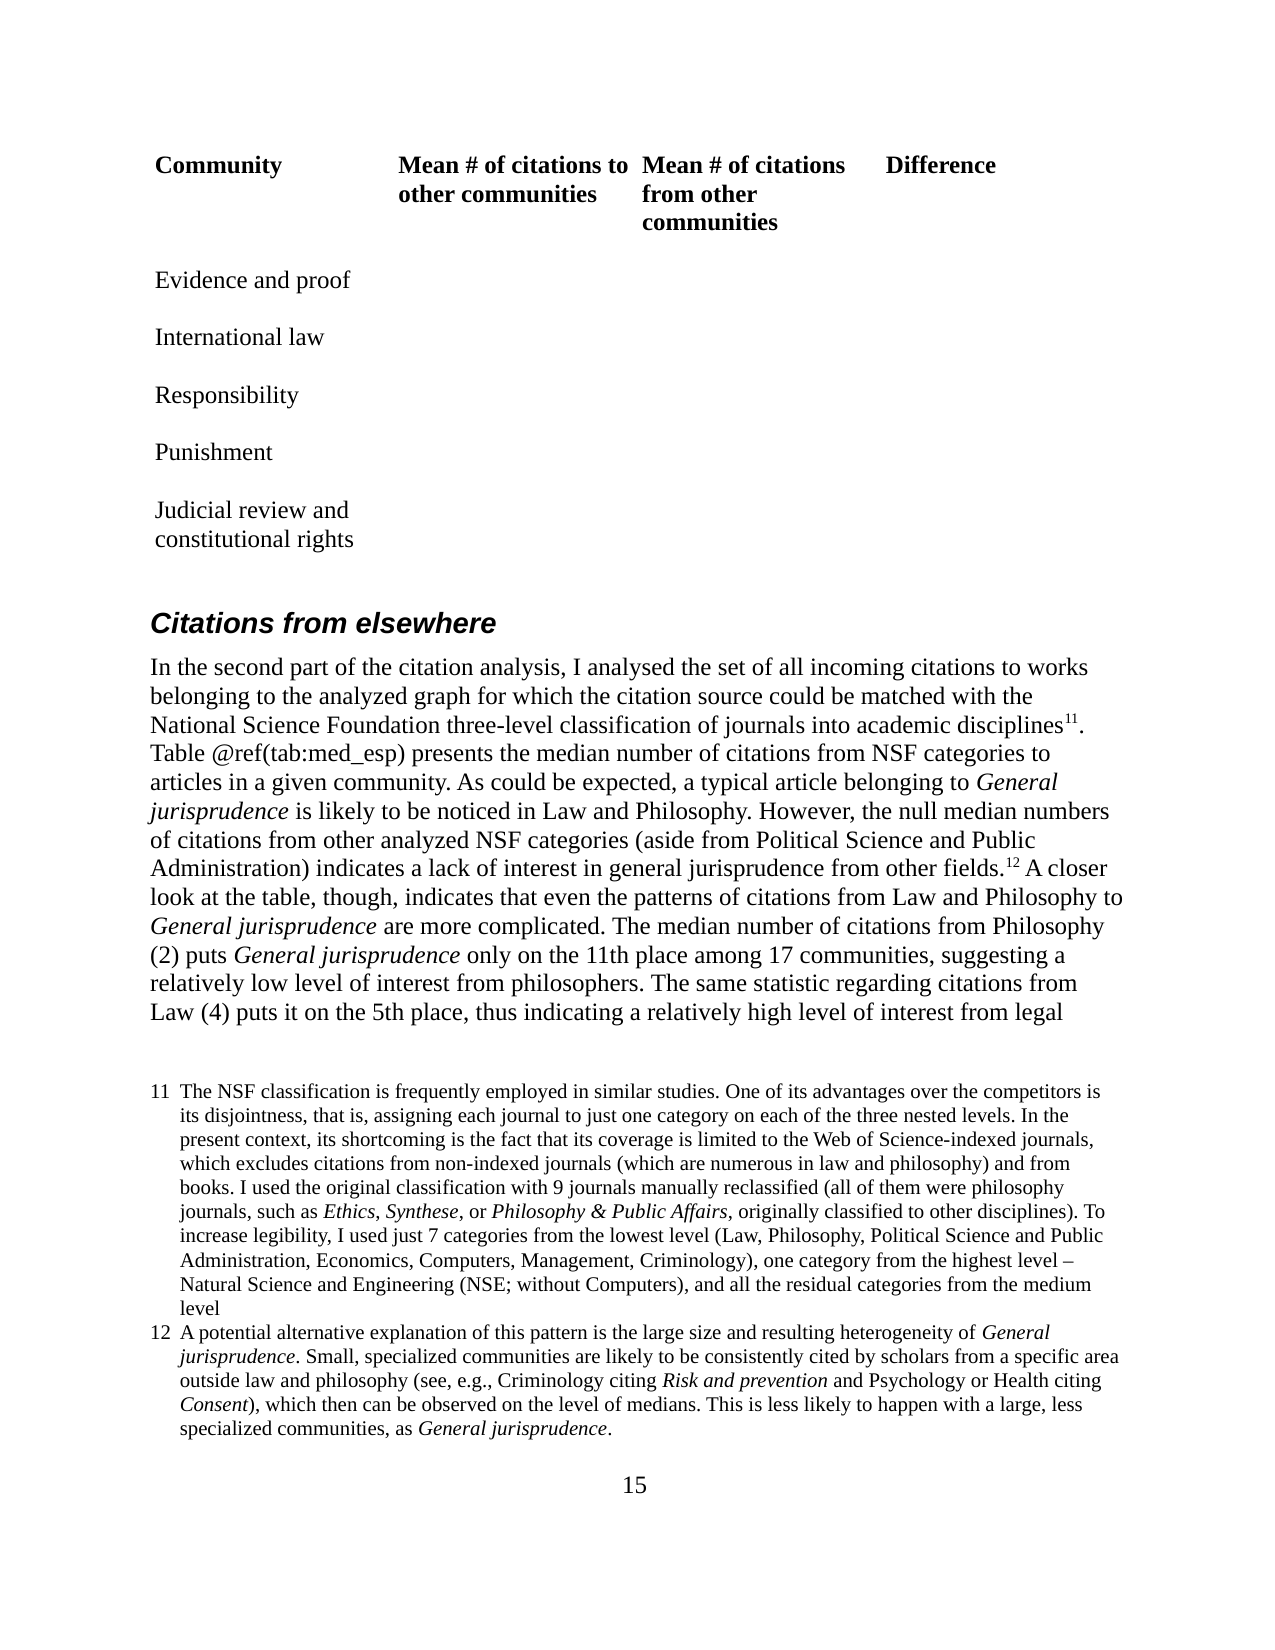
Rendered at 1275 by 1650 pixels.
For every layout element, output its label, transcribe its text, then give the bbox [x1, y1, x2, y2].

table_cell [881, 409, 1125, 437]
table_cell [150, 409, 394, 437]
table_cell [638, 409, 881, 437]
table_cell [881, 466, 1125, 495]
table_cell Responsibility [150, 380, 394, 409]
table_cell [150, 466, 394, 495]
table_cell [881, 553, 1125, 581]
table_cell [394, 553, 637, 581]
table_cell [150, 553, 394, 581]
table_cell [638, 553, 881, 581]
table_header Difference [881, 150, 1125, 236]
text The NSF classification is frequently employed in similar studies. One of its advantages over the competitors is its disjointness, that is, assigning each journal to just one category on each of the three nested levels. In the present context, its shortcoming is the fact that its coverage is limited to the Web of Science-indexed journals, which excludes citations from non-indexed journals (which are numerous in law and philosophy) and from books. I used the original classification with 9 journals manually reclassified (all of them were philosophy journals, such as Ethics, Synthese, or Philosophy & Public Affairs, originally classified to other disciplines). To increase legibility, I used just 7 categories from the lowest level (Law, Philosophy, Political Science and Public Administration, Economics, Computers, Management, Criminology), one category from the highest level – Natural Science and Engineering (NSE; without Computers), and all the residual categories from the medium level [150, 1079, 1125, 1320]
subtitle Citations from elsewhere [150, 606, 1125, 640]
table_cell [394, 323, 637, 351]
text A potential alternative explanation of this pattern is the large size and resulting heterogeneity of General jurisprudence. Small, specialized communities are likely to be consistently cited by scholars from a specific area outside law and philosophy (see, e.g., Criminology citing Risk and prevention and Psychology or Health citing Consent), which then can be observed on the level of medians. This is less likely to happen with a large, less specialized communities, as General jurisprudence. [150, 1320, 1125, 1440]
text In the second part of the citation analysis, I analysed the set of all incoming citations to works belonging to the analyzed graph for which the citation source could be matched with the National Science Foundation three-level classification of journals into academic disciplines. Table @ref(tab:med_esp) presents the median number of citations from NSF categories to articles in a given community. As could be expected, a typical article belonging to General jurisprudence is likely to be noticed in Law and Philosophy. However, the null median numbers of citations from other analyzed NSF categories (aside from Political Science and Public Administration) indicates a lack of interest in general jurisprudence from other fields. A closer look at the table, though, indicates that even the patterns of citations from Law and Philosophy to General jurisprudence are more complicated. The median number of citations from Philosophy (2) puts General jurisprudence only on the 11th place among 17 communities, suggesting a relatively low level of interest from philosophers. The same statistic regarding citations from Law (4) puts it on the 5th place, thus indicating a relatively high level of interest from legal [150, 652, 1125, 1026]
table_cell [150, 294, 394, 322]
table_cell [881, 323, 1125, 351]
table_cell [394, 409, 637, 437]
table_cell [150, 351, 394, 380]
table_cell [394, 438, 637, 466]
table_cell [394, 236, 637, 265]
table_cell [638, 495, 881, 552]
table_cell Judicial review and constitutional rights [150, 495, 394, 552]
table_cell [881, 380, 1125, 409]
table_header Mean # of citations from other communities [638, 150, 881, 236]
table_cell [394, 351, 637, 380]
table_cell [394, 265, 637, 294]
table_cell [638, 438, 881, 466]
table_cell [881, 495, 1125, 552]
table_cell [150, 236, 394, 265]
table_cell [394, 294, 637, 322]
table_cell [881, 351, 1125, 380]
table_header Mean # of citations to other communities [394, 150, 637, 236]
table_cell [638, 351, 881, 380]
table_cell [394, 380, 637, 409]
table_cell [638, 380, 881, 409]
table_cell [638, 265, 881, 294]
table_cell [638, 294, 881, 322]
table_cell [881, 236, 1125, 265]
table_cell [638, 323, 881, 351]
table_cell [638, 236, 881, 265]
table_cell International law [150, 323, 394, 351]
table_cell [394, 466, 637, 495]
table_cell [394, 495, 637, 552]
table_cell [881, 294, 1125, 322]
table_cell [881, 438, 1125, 466]
table_cell Punishment [150, 438, 394, 466]
table_cell [881, 265, 1125, 294]
table_cell [638, 466, 881, 495]
table_cell Evidence and proof [150, 265, 394, 294]
table_header Community [150, 150, 394, 236]
